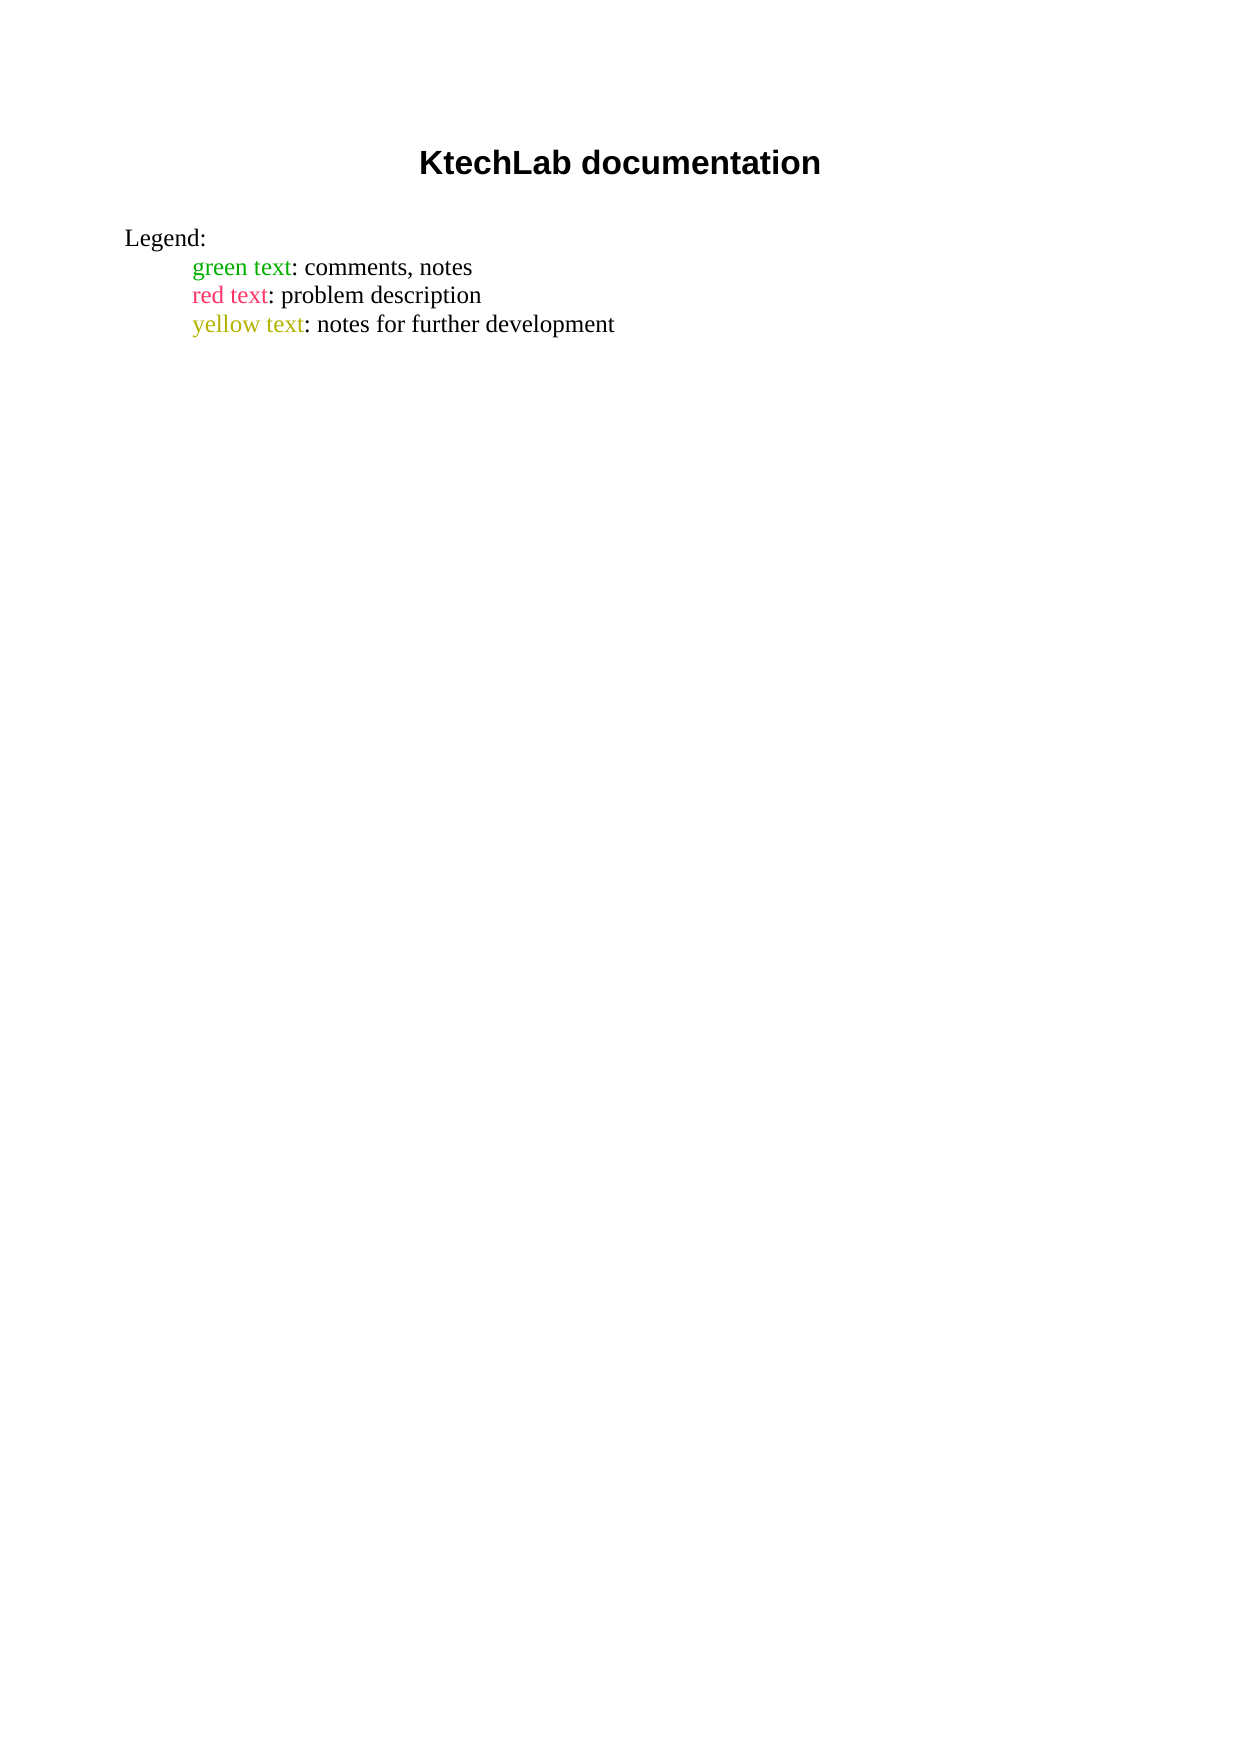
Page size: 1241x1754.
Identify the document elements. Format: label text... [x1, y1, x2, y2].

subtitle KtechLab documentation [118, 143, 1122, 182]
text Legend: [118, 223, 1122, 252]
text red text: problem description [118, 281, 1122, 309]
text green text: comments, notes [118, 252, 1122, 281]
text yellow text: notes for further development [118, 309, 1122, 338]
